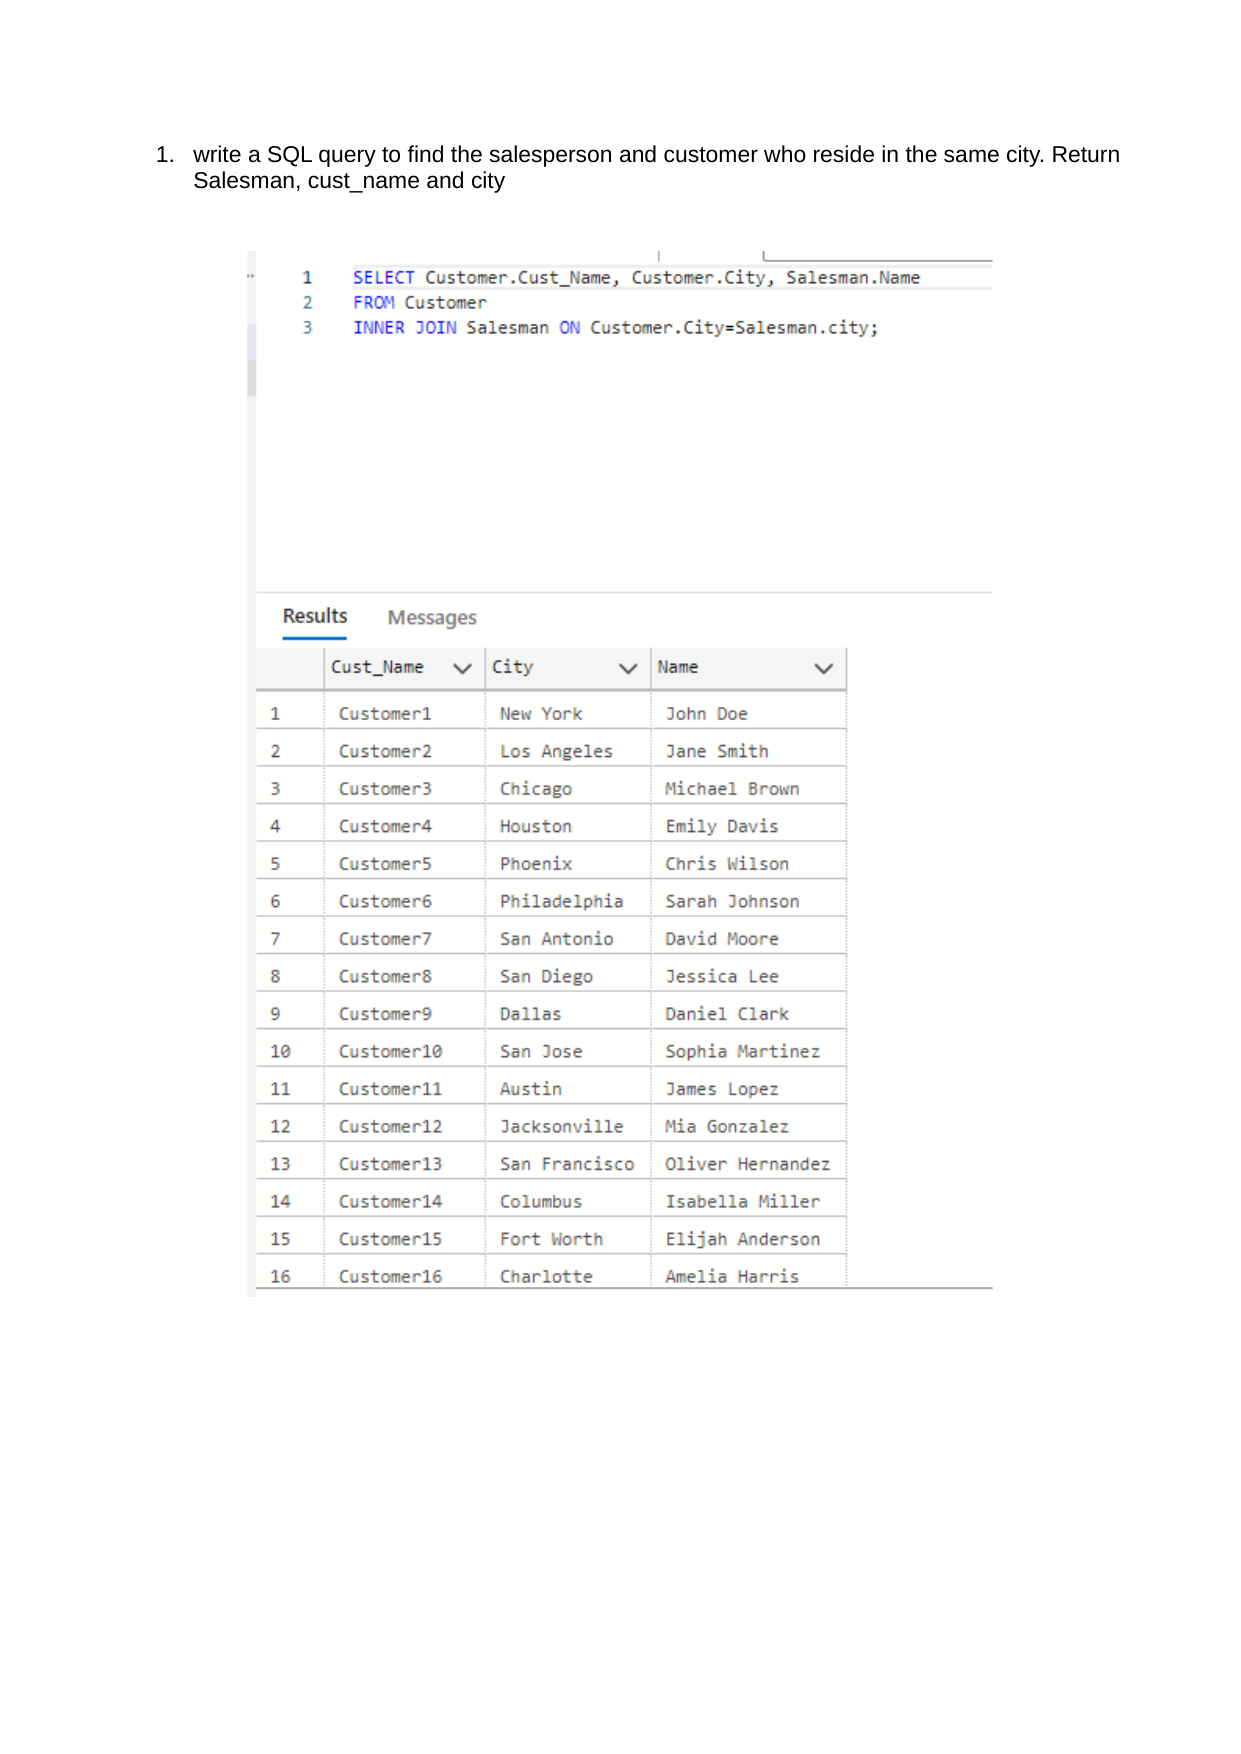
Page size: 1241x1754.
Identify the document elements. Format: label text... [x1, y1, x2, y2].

picture [247, 251, 993, 1297]
list write a SQL query to find the salesperson and customer who reside in the same city. Return Salesman, cust_name and city [156, 141, 1122, 194]
